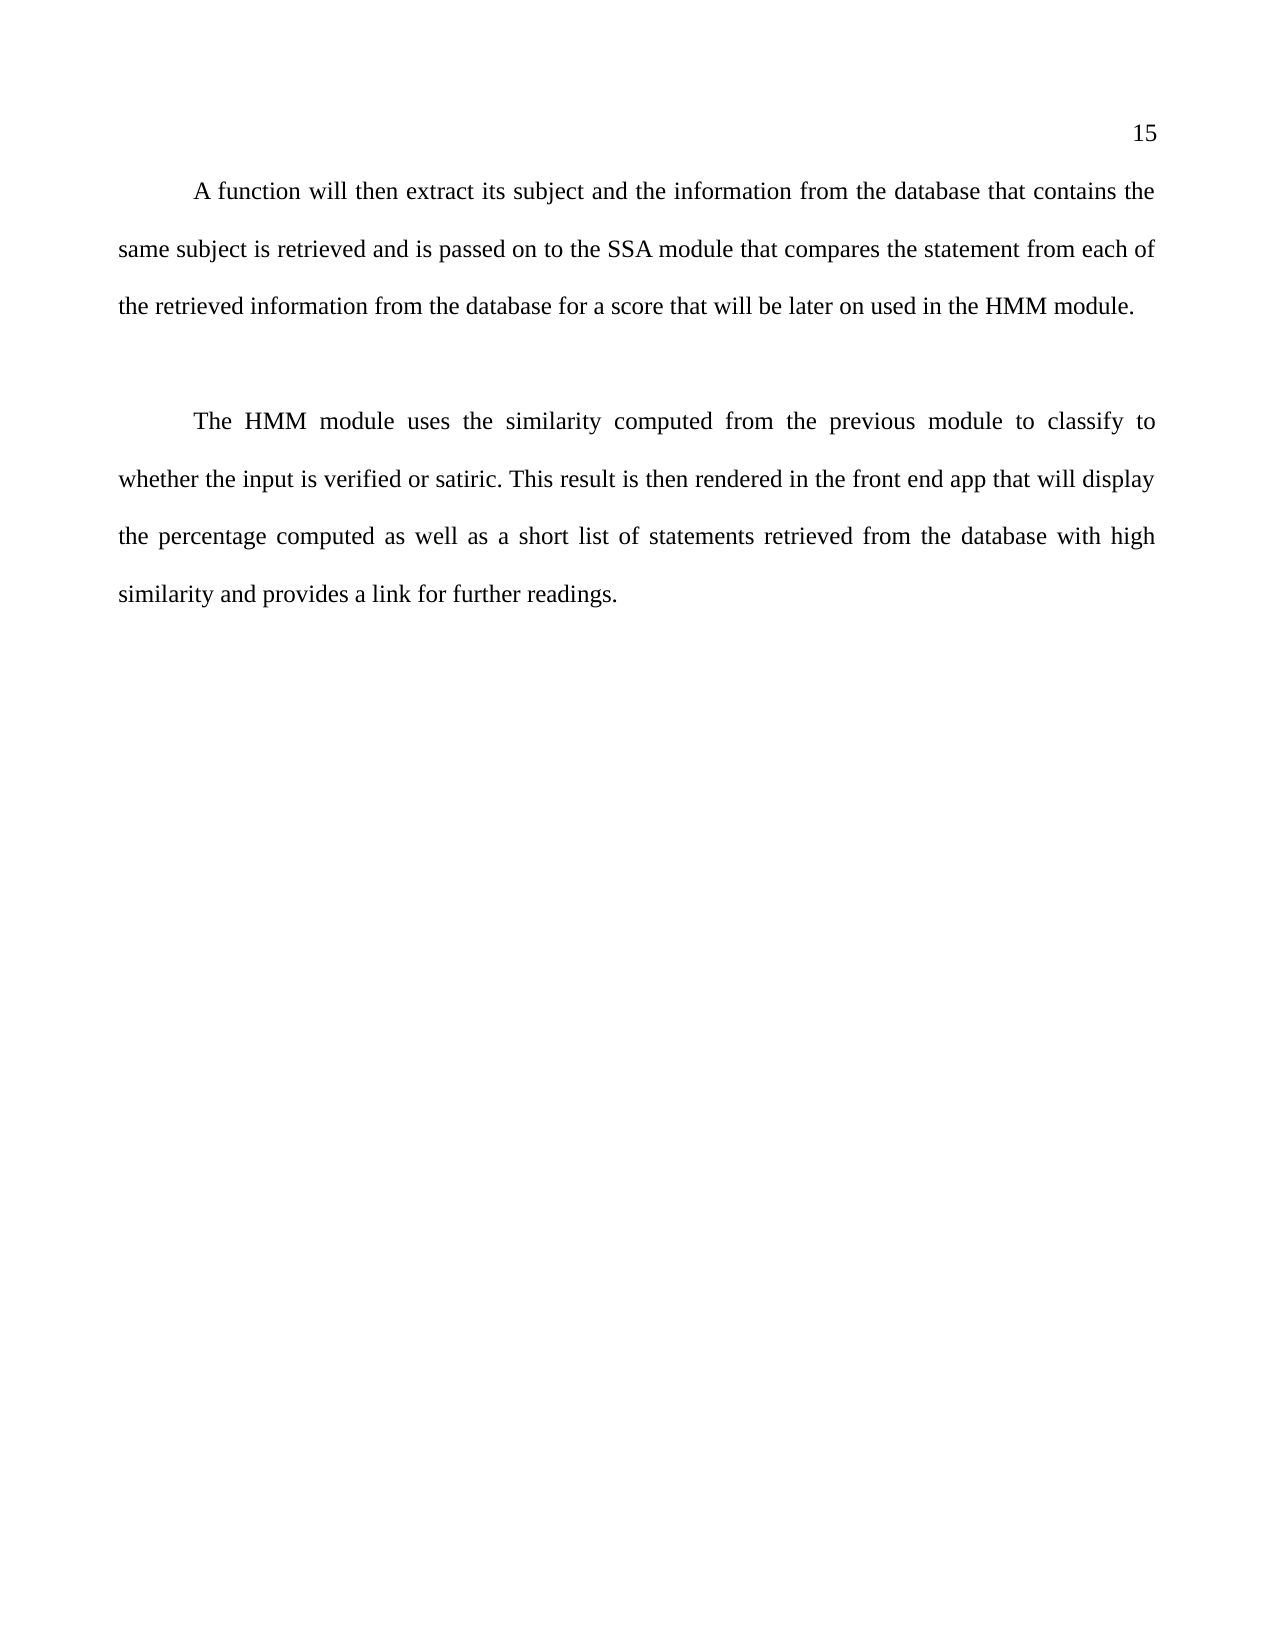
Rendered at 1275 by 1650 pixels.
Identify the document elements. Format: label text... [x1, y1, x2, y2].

text A function will then extract its subject and the information from the database that contains the same subject is retrieved and is passed on to the SSA module that compares the statement from each of the retrieved information from the database for a score that will be later on used in the HMM module. [118, 176, 1157, 320]
text The HMM module uses the similarity computed from the previous module to classify to whether the input is verified or satiric. This result is then rendered in the front end app that will display the percentage computed as well as a short list of statements retrieved from the database with high similarity and provides a link for further readings. [118, 406, 1157, 608]
